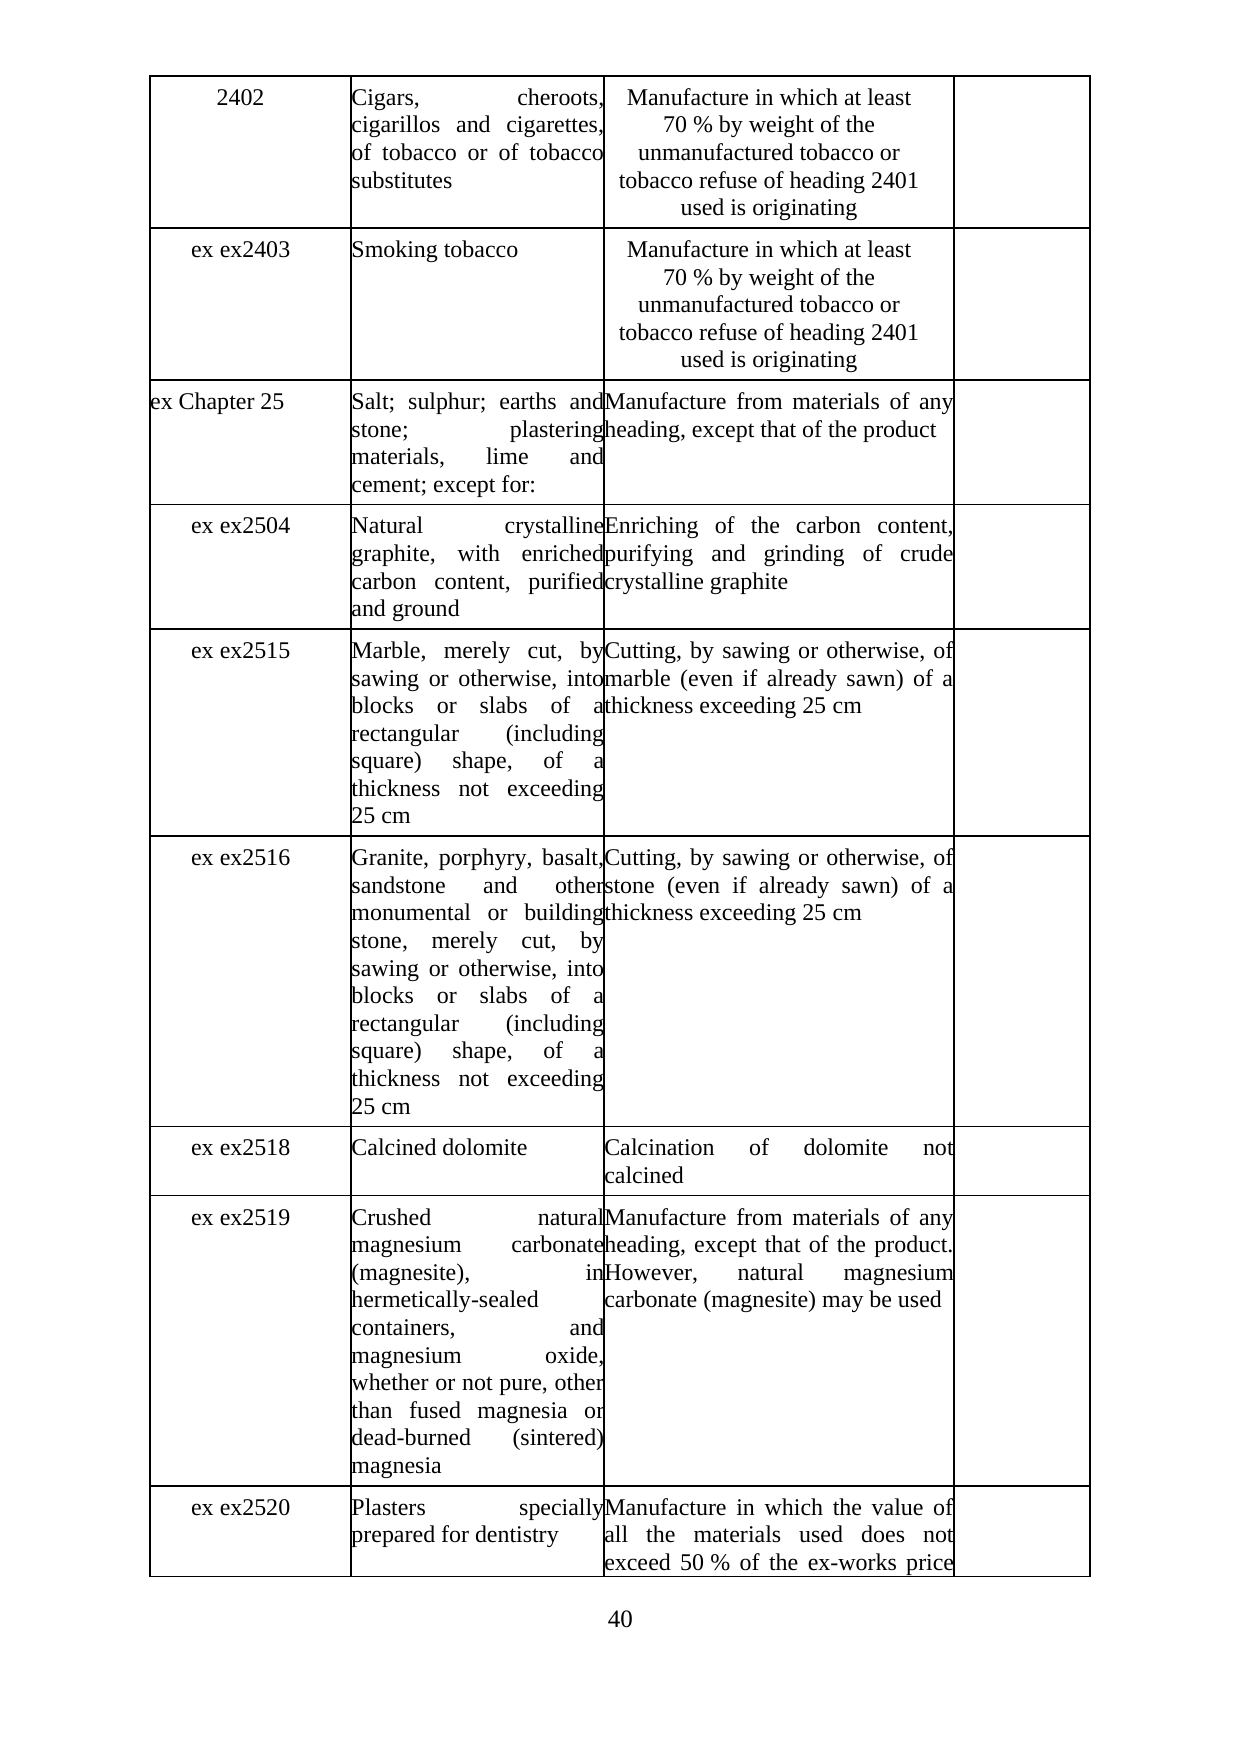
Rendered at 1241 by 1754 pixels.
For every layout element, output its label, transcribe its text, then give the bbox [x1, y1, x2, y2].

table_cell [955, 229, 1089, 379]
table_cell [955, 837, 1089, 1126]
table_cell Granite, porphyry, basalt, sandstone and other monumental or building stone, merely cut, by sawing or otherwise, into blocks or slabs of a rectangular (including square) shape, of a thickness not exceeding 25 cm [352, 837, 603, 1126]
table_cell [955, 630, 1089, 835]
table_cell Cutting, by sawing or otherwise, of stone (even if already sawn) of a thickness exceeding 25 cm [605, 837, 953, 1126]
table_cell ex ex2504 [151, 505, 350, 628]
table_cell ex ex2516 [151, 837, 350, 1126]
table_cell Manufacture from materials of any heading, except that of the product [605, 381, 953, 504]
table_cell ex ex2515 [151, 630, 350, 835]
table_cell Calcined dolomite [352, 1127, 603, 1195]
table_cell Manufacture in which the value of all the materials used does not exceed 50 % of the ex-works price [605, 1487, 953, 1576]
table_cell Enriching of the carbon content, purifying and grinding of crude crystalline graphite [605, 505, 953, 628]
table_cell ex ex2403 [151, 229, 350, 379]
table_cell Cigars, cheroots, cigarillos and cigarettes, of tobacco or of tobacco substitutes [352, 77, 603, 227]
table_cell [955, 505, 1089, 628]
table_cell [955, 1487, 1089, 1576]
table_cell Manufacture in which at least 70 % by weight of the unmanufactured tobacco or tobacco refuse of heading 2401 used is originating [605, 77, 953, 227]
table_cell Calcination of dolomite not calcined [605, 1127, 953, 1195]
table_cell Smoking tobacco [352, 229, 603, 379]
table_cell Natural crystalline graphite, with enriched carbon content, purified and ground [352, 505, 603, 628]
table_cell Plasters specially prepared for dentistry [352, 1487, 603, 1576]
table_cell [955, 1127, 1089, 1195]
table_cell Manufacture from materials of any heading, except that of the product. However, natural magnesium carbonate (magnesite) may be used [605, 1196, 953, 1485]
table_cell [955, 1196, 1089, 1485]
table_cell ex ex2520 [151, 1487, 350, 1576]
table_cell [955, 77, 1089, 227]
table_cell Manufacture in which at least 70 % by weight of the unmanufactured tobacco or tobacco refuse of heading 2401 used is originating [605, 229, 953, 379]
table_cell ex ex2518 [151, 1127, 350, 1195]
table_cell [955, 381, 1089, 504]
table_cell ex ex2519 [151, 1196, 350, 1485]
table_cell Marble, merely cut, by sawing or otherwise, into blocks or slabs of a rectangular (including square) shape, of a thickness not exceeding 25 cm [352, 630, 603, 835]
table_cell Salt; sulphur; earths and stone; plastering materials, lime and cement; except for: [352, 381, 603, 504]
table_cell ex Chapter 25 [151, 381, 350, 504]
table_cell Cutting, by sawing or otherwise, of marble (even if already sawn) of a thickness exceeding 25 cm [605, 630, 953, 835]
table_cell 2402 [151, 77, 350, 227]
table_cell Crushed natural magnesium carbonate (magnesite), in hermetically-sealed containers, and magnesium oxide, whether or not pure, other than fused magnesia or dead-burned (sintered) magnesia [352, 1196, 603, 1485]
